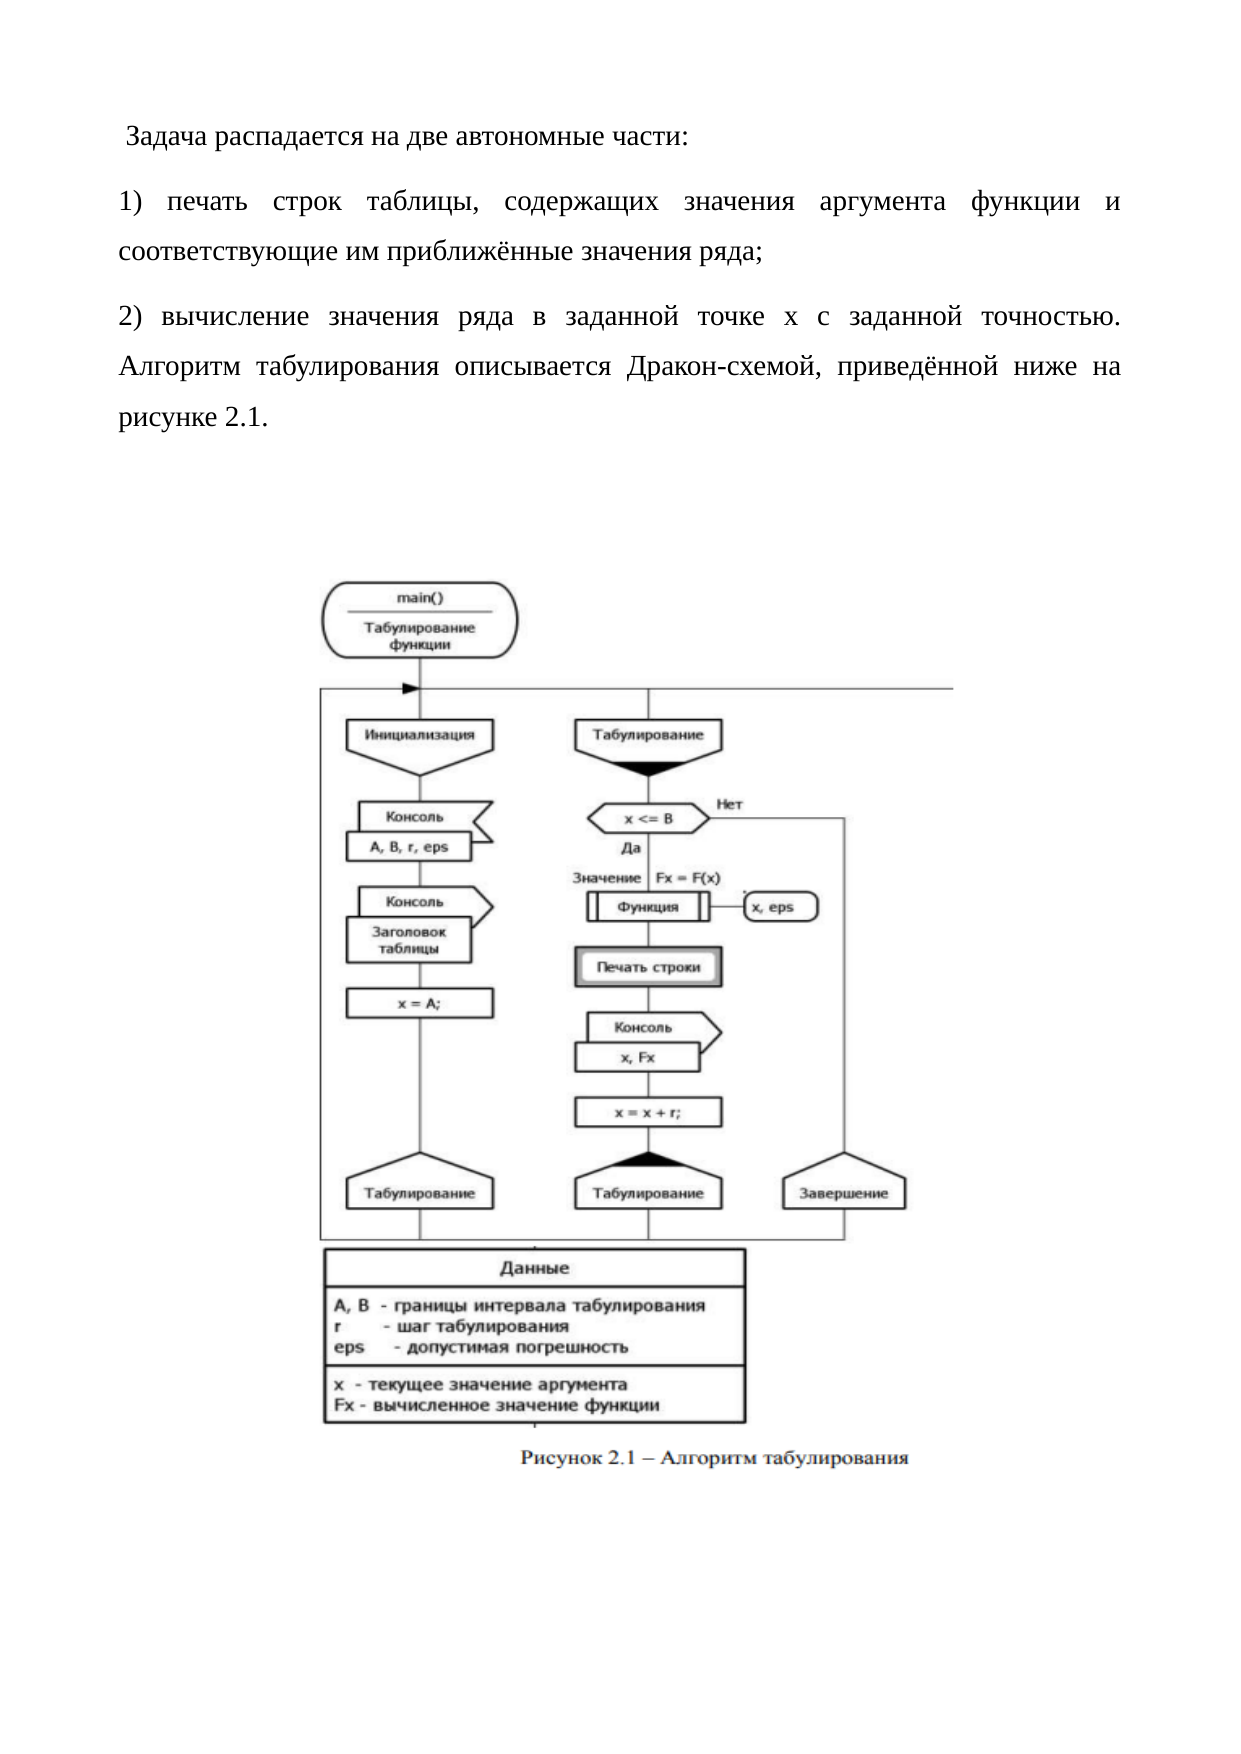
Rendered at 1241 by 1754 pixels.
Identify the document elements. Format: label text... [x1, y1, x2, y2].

text Задача распадается на две автономные части: [118, 118, 1122, 152]
picture [286, 559, 954, 1492]
text 1) печать строк таблицы, содержащих значения аргумента функции и соответствующие им приближённые значения ряда; [118, 183, 1122, 267]
text 2) вычисление значения ряда в заданной точке x с заданной точностью. Алгоритм табулирования описывается Дракон-схемой, приведённой ниже на рисунке 2.1. [118, 298, 1122, 432]
